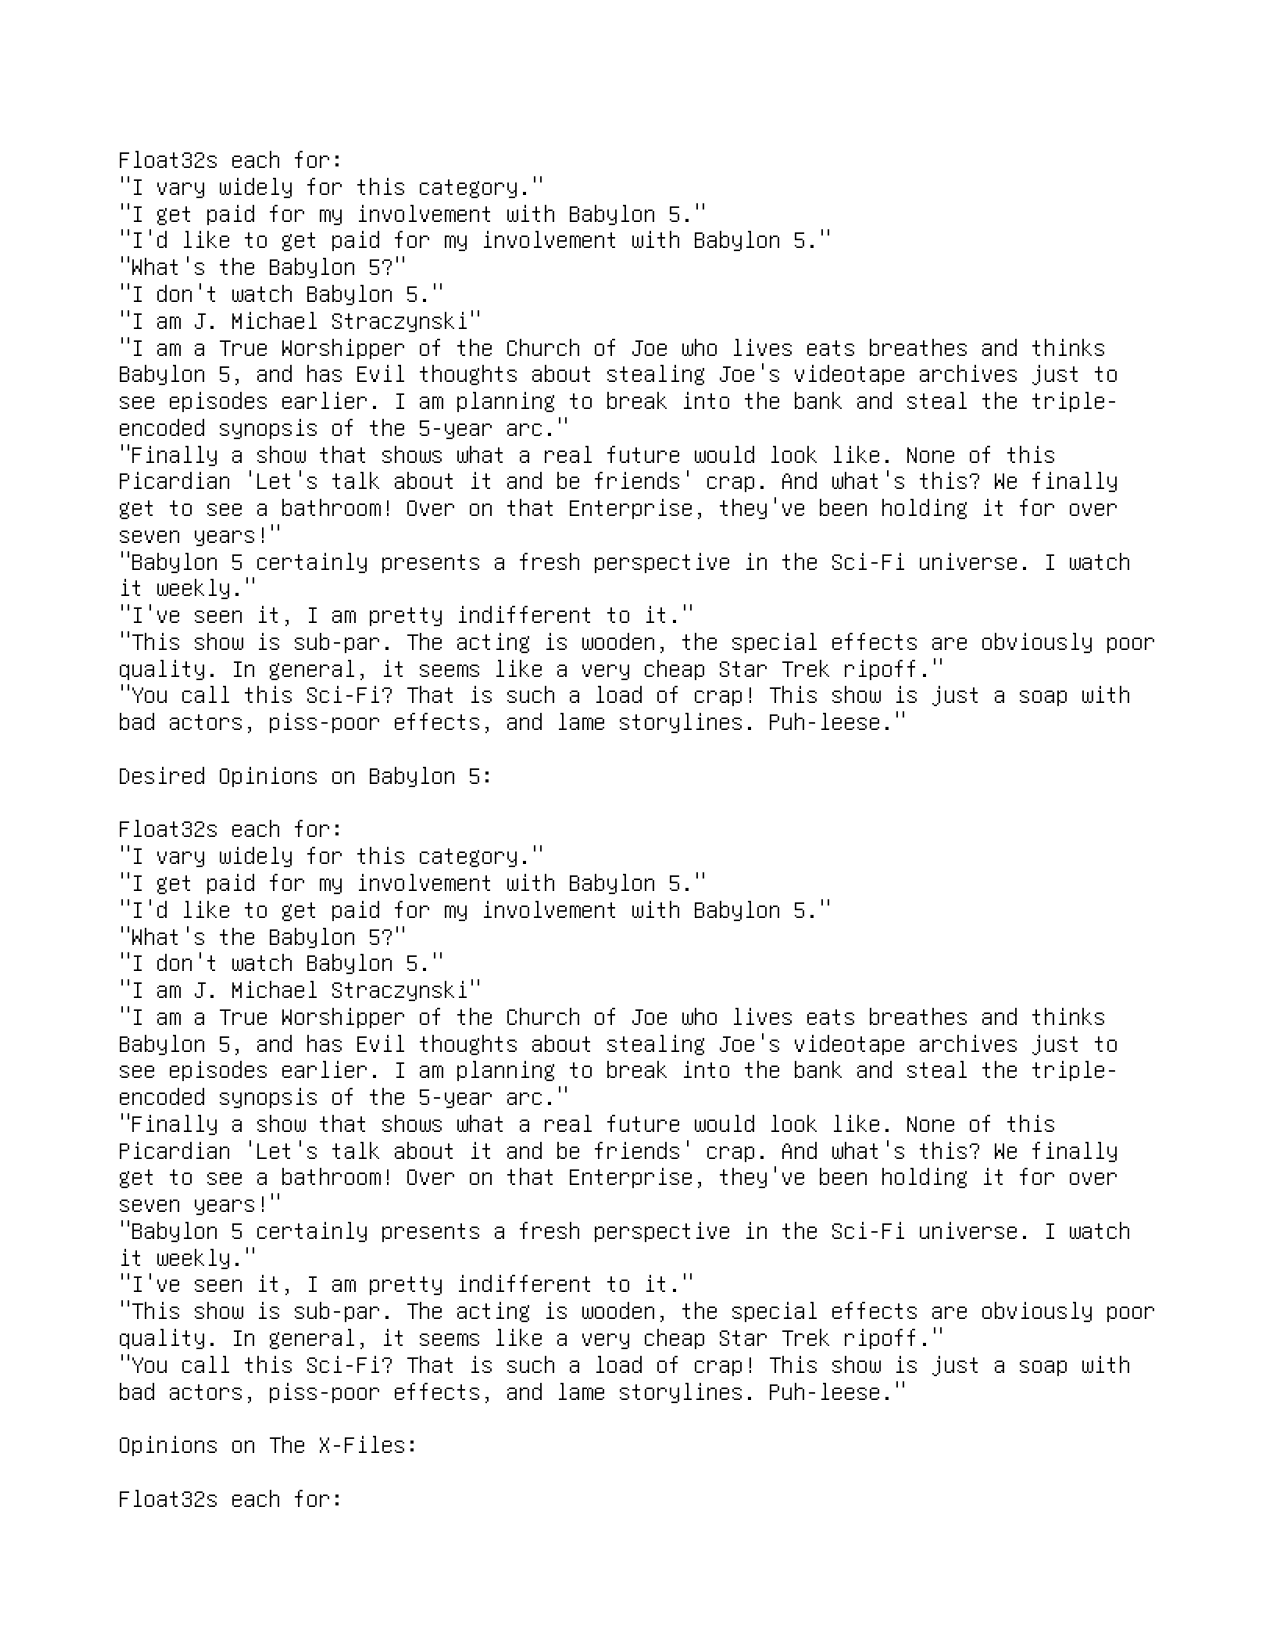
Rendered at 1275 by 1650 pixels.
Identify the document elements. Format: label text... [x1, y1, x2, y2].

text "I don't watch Babylon 5." [118, 948, 1157, 975]
text "I vary widely for this category." [118, 841, 1157, 868]
text "I've seen it, I am pretty indifferent to it." [118, 1269, 1157, 1296]
text "I get paid for my involvement with Babylon 5." [118, 198, 1157, 225]
text "I've seen it, I am pretty indifferent to it." [118, 600, 1157, 627]
text "I vary widely for this category." [118, 172, 1157, 198]
text "You call this Sci-Fi? That is such a load of crap! This show is just a soap with bad actors, piss-poor effects, and lame storylines. Puh-leese." [118, 680, 1157, 734]
text "I'd like to get paid for my involvement with Babylon 5." [118, 894, 1157, 921]
text "Finally a show that shows what a real future would look like. None of this Picardian 'Let's talk about it and be friends' crap. And what's this? We finally get to see a bathroom! Over on that Enterprise, they've been holding it for over seven years!" [118, 1109, 1157, 1216]
text "What's the Babylon 5?" [118, 921, 1157, 948]
text "I am a True Worshipper of the Church of Joe who lives eats breathes and thinks Babylon 5, and has Evil thoughts about stealing Joe's videotape archives just to see episodes earlier. I am planning to break into the bank and steal the triple-encoded synopsis of the 5-year arc." [118, 1002, 1157, 1109]
text "Babylon 5 certainly presents a fresh perspective in the Sci-Fi universe. I watch it weekly." [118, 546, 1157, 600]
text "This show is sub-par. The acting is wooden, the special effects are obviously poor quality. In general, it seems like a very cheap Star Trek ripoff." [118, 627, 1157, 680]
text "I don't watch Babylon 5." [118, 279, 1157, 306]
text "Babylon 5 certainly presents a fresh perspective in the Sci-Fi universe. I watch it weekly." [118, 1216, 1157, 1269]
text "This show is sub-par. The acting is wooden, the special effects are obviously poor quality. In general, it seems like a very cheap Star Trek ripoff." [118, 1296, 1157, 1349]
text Desired Opinions on Babylon 5: [118, 761, 1157, 787]
text "I get paid for my involvement with Babylon 5." [118, 868, 1157, 894]
text Float32s each for: [118, 1483, 1157, 1510]
text "What's the Babylon 5?" [118, 252, 1157, 279]
text "Finally a show that shows what a real future would look like. None of this Picardian 'Let's talk about it and be friends' crap. And what's this? We finally get to see a bathroom! Over on that Enterprise, they've been holding it for over seven years!" [118, 439, 1157, 546]
text "I'd like to get paid for my involvement with Babylon 5." [118, 225, 1157, 252]
text "I am J. Michael Straczynski" [118, 975, 1157, 1002]
text "I am a True Worshipper of the Church of Joe who lives eats breathes and thinks Babylon 5, and has Evil thoughts about stealing Joe's videotape archives just to see episodes earlier. I am planning to break into the bank and steal the triple-encoded synopsis of the 5-year arc." [118, 332, 1157, 439]
text Float32s each for: [118, 814, 1157, 841]
text "You call this Sci-Fi? That is such a load of crap! This show is just a soap with bad actors, piss-poor effects, and lame storylines. Puh-leese." [118, 1349, 1157, 1403]
text Opinions on The X-Files: [118, 1430, 1157, 1457]
text "I am J. Michael Straczynski" [118, 306, 1157, 332]
text Float32s each for: [118, 145, 1157, 172]
